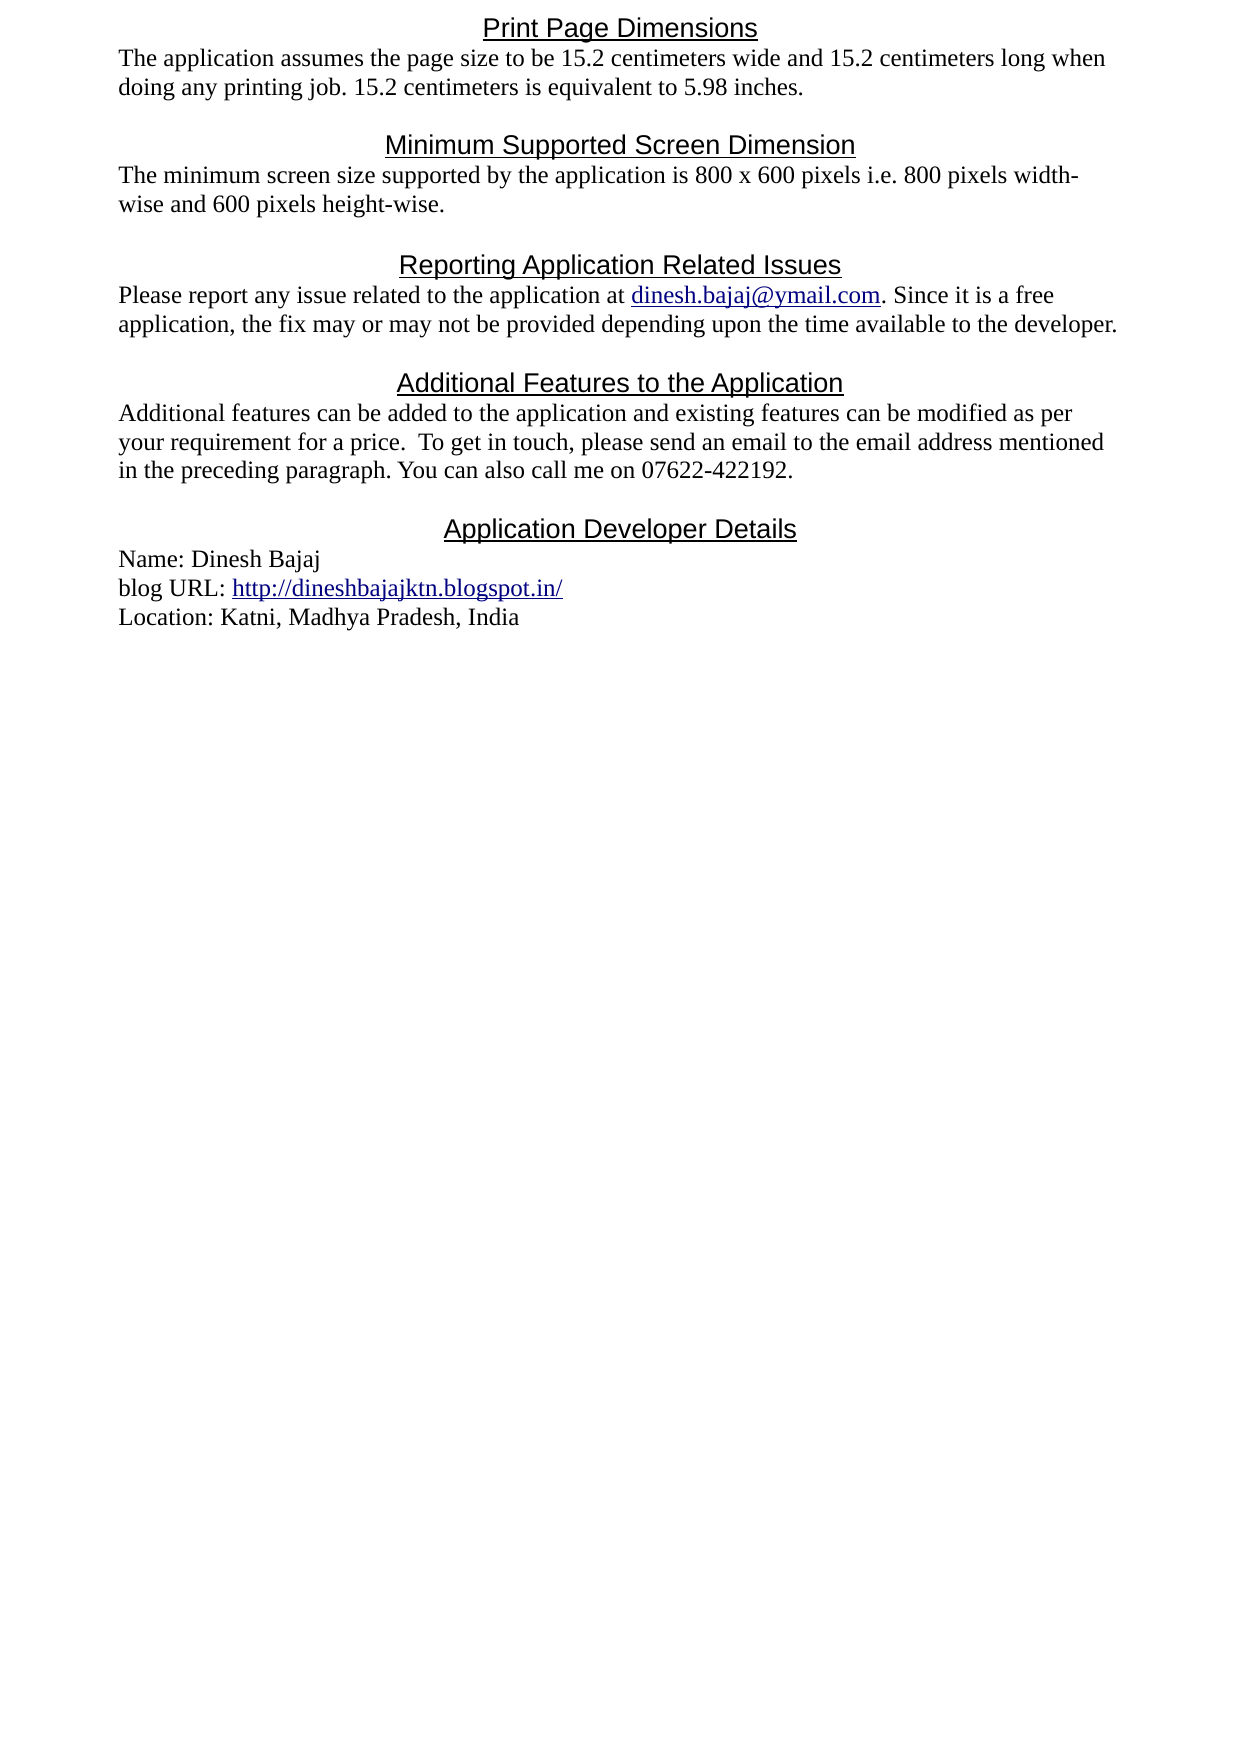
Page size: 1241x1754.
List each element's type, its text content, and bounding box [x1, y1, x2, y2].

text Additional Features to the Application [118, 367, 1122, 398]
text Name: Dinesh Bajaj [118, 544, 1122, 573]
text Print Page Dimensions [118, 12, 1122, 43]
text Location: Katni, Madhya Pradesh, India [118, 602, 1122, 631]
text The application assumes the page size to be 15.2 centimeters wide and 15.2 centimeters long when doing any printing job. 15.2 centimeters is equivalent to 5.98 inches. [118, 43, 1122, 101]
text Reporting Application Related Issues [118, 249, 1122, 281]
text Please report any issue related to the application at dinesh.bajaj@ymail.com. Since it is a free application, the fix may or may not be provided depending upon the time available to the developer. [118, 281, 1122, 338]
text Minimum Supported Screen Dimension [118, 129, 1122, 161]
text blog URL: http://dineshbajajktn.blogspot.in/ [118, 573, 1122, 602]
text The minimum screen size supported by the application is 800 x 600 pixels i.e. 800 pixels width-wise and 600 pixels height-wise. [118, 161, 1122, 218]
text Application Developer Details [118, 513, 1122, 544]
text Additional features can be added to the application and existing features can be modified as per your requirement for a price. To get in touch, please send an email to the email address mentioned in the preceding paragraph. You can also call me on 07622-422192. [118, 398, 1122, 484]
